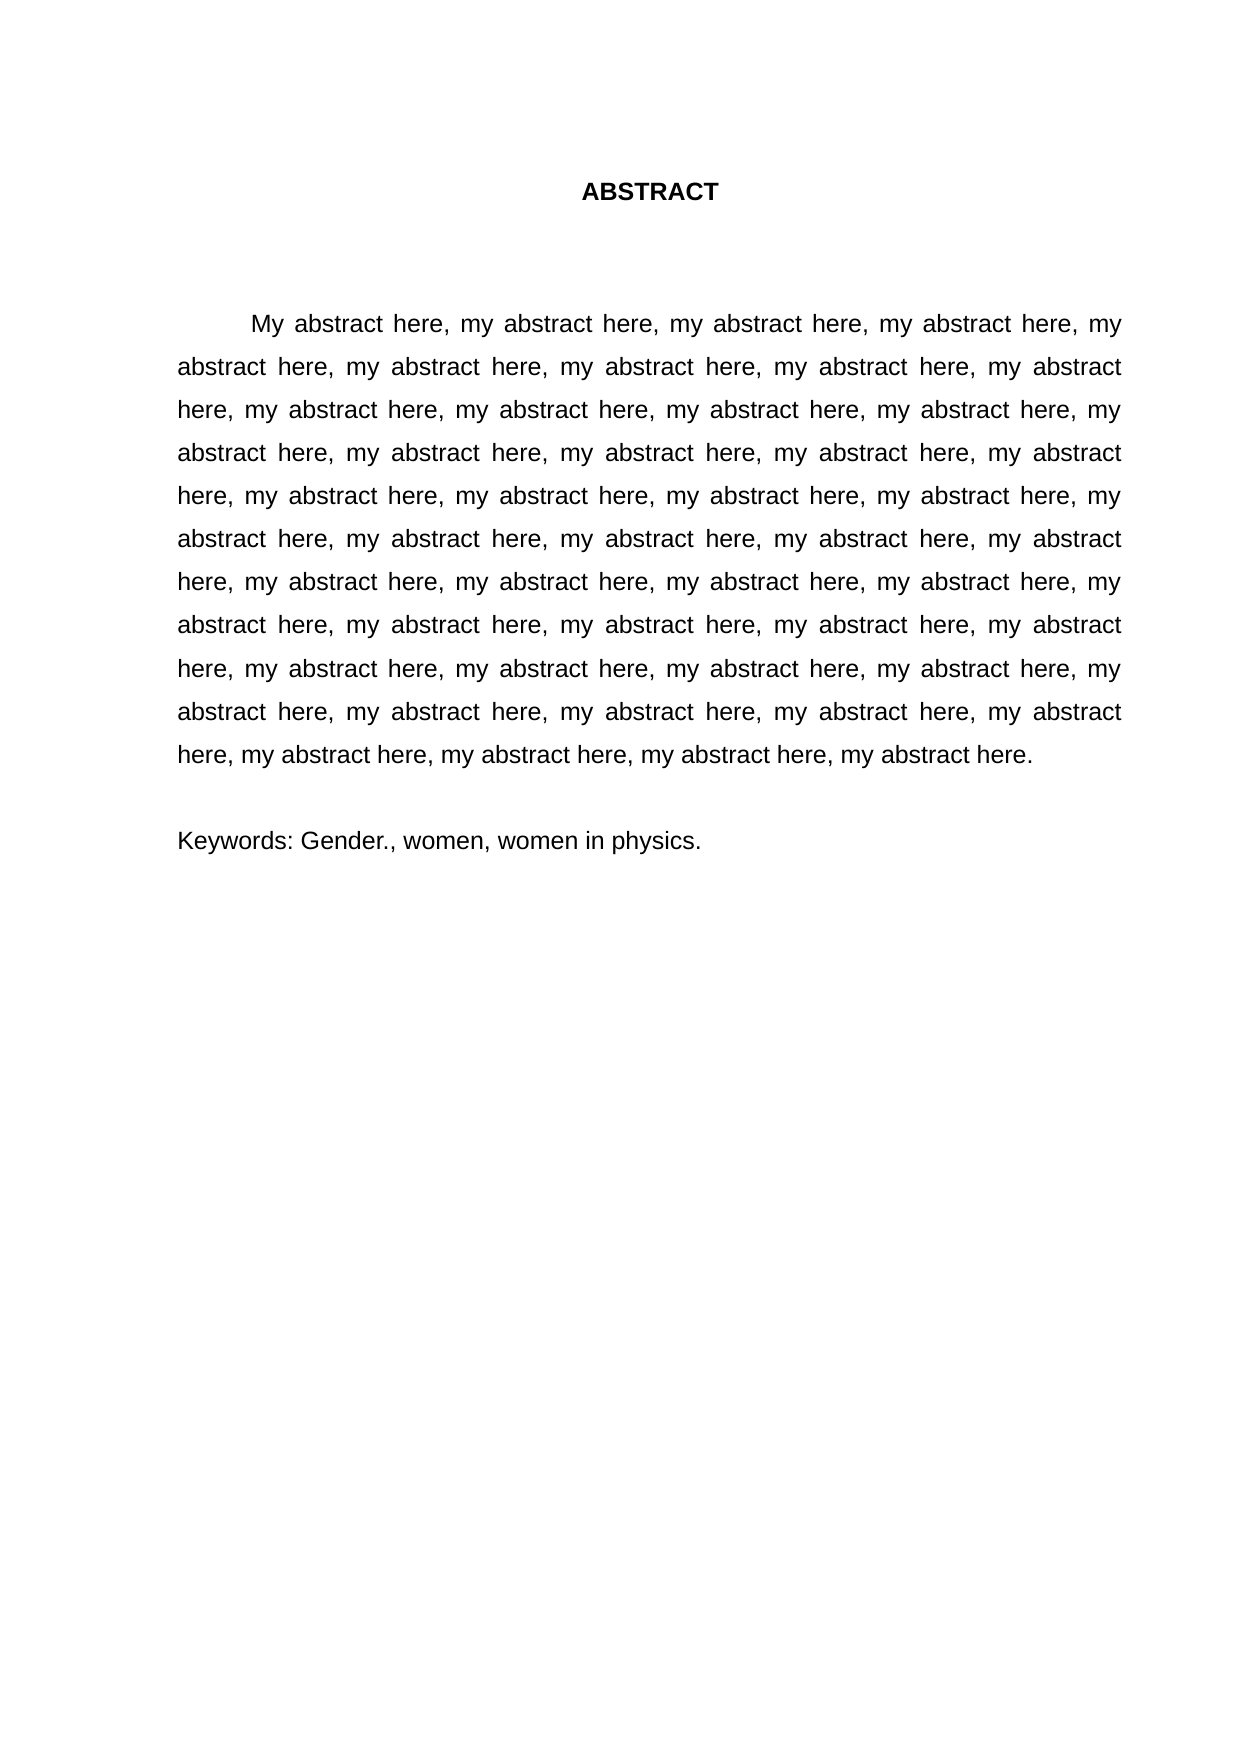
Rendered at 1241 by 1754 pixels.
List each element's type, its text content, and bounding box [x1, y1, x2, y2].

text ABSTRACT [177, 177, 1123, 206]
text My abstract here, my abstract here, my abstract here, my abstract here, my abstract here, my abstract here, my abstract here, my abstract here, my abstract here, my abstract here, my abstract here, my abstract here, my abstract here, my abstract here, my abstract here, my abstract here, my abstract here, my abstract here, my abstract here, my abstract here, my abstract here, my abstract here, my abstract here, my abstract here, my abstract here, my abstract here, my abstract here, my abstract here, my abstract here, my abstract here, my abstract here, my abstract here, my abstract here, my abstract here, my abstract here, my abstract here, my abstract here, my abstract here, my abstract here, my abstract here, my abstract here, my abstract here, my abstract here, my abstract here, my abstract here, my abstract here, my abstract here, my abstract here, my abstract here. [177, 309, 1123, 769]
text Keywords: Gender., women, women in physics. [177, 826, 1123, 855]
